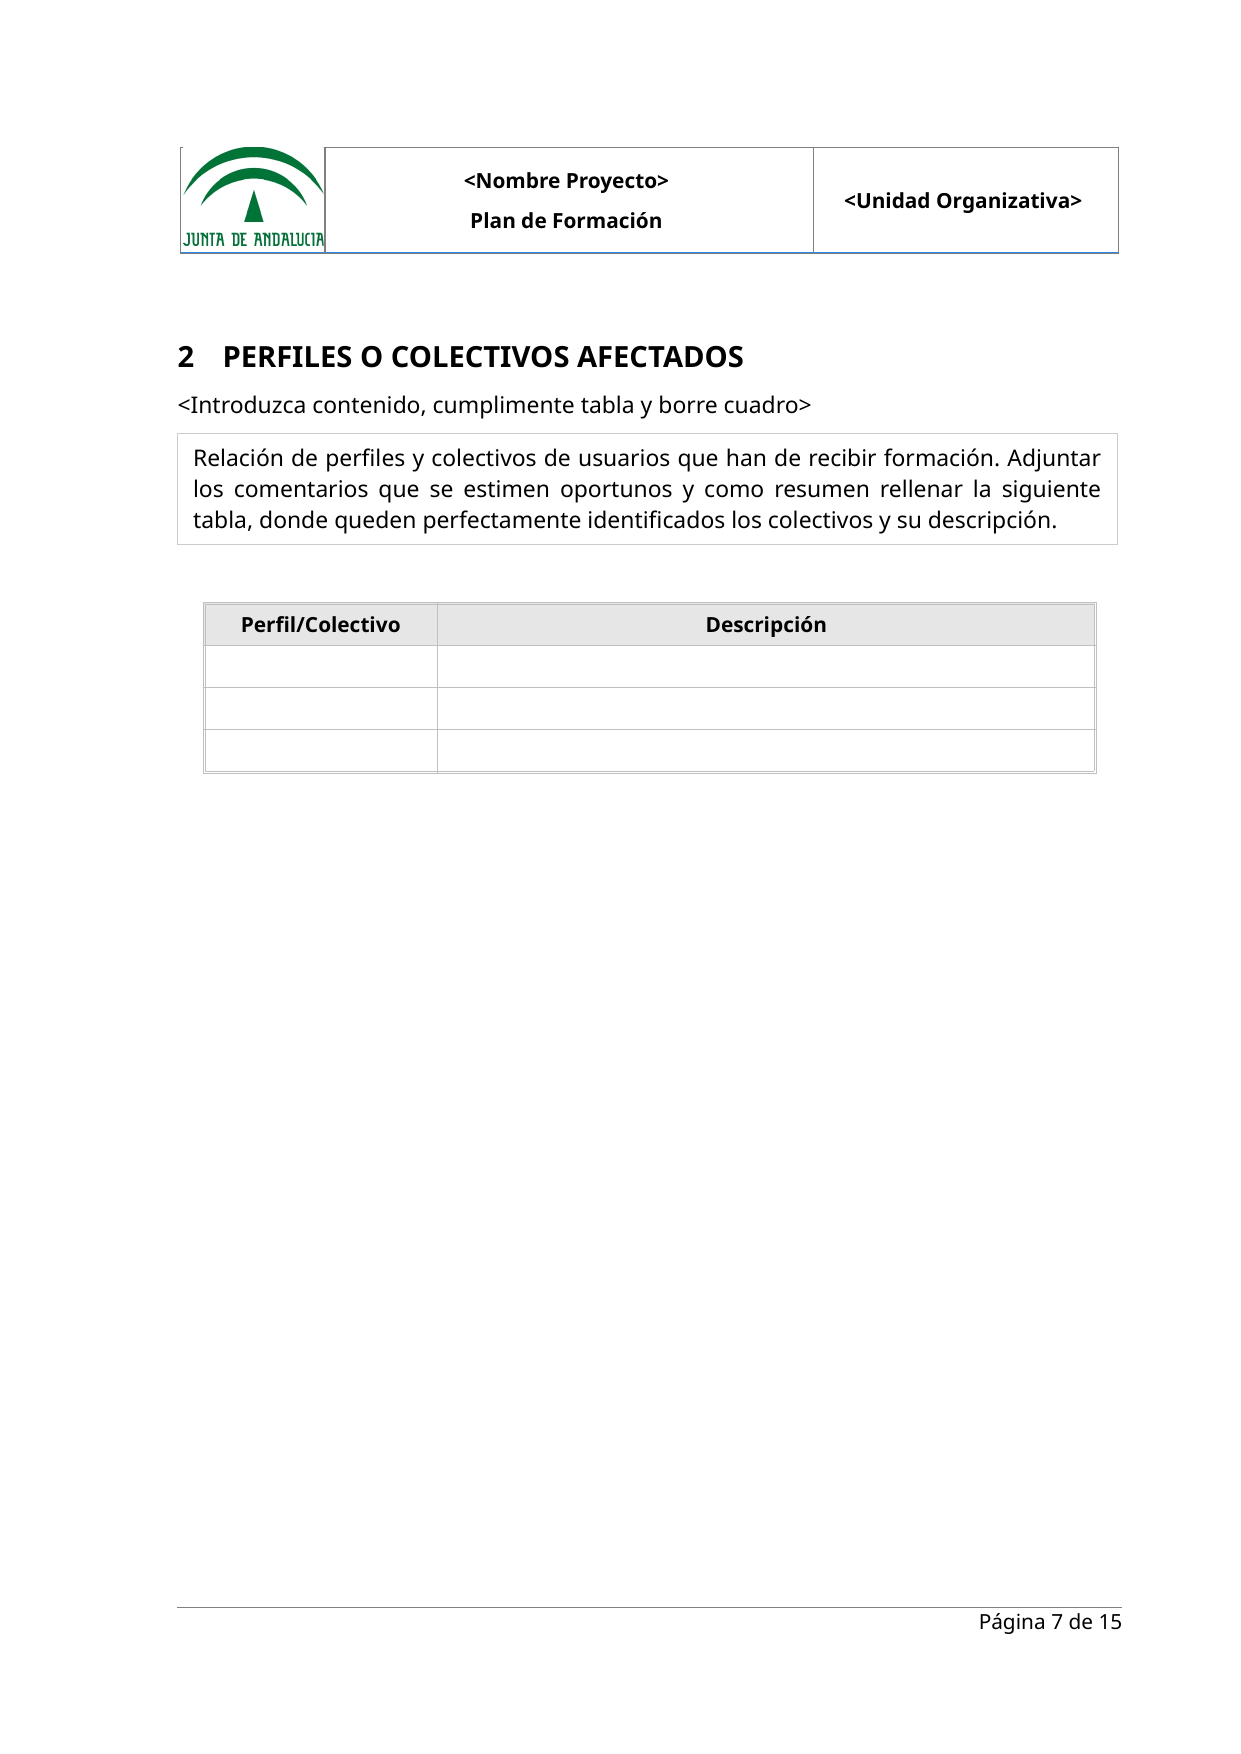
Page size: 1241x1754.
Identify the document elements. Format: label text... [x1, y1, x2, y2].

table_header Perfil/Colectivo [206, 605, 437, 645]
table_cell [438, 646, 1094, 687]
picture [183, 147, 324, 246]
subtitle PERFILES O COLECTIVOS AFECTADOS [177, 336, 1122, 376]
text Relación de perfiles y colectivos de usuarios que han de recibir formación. Adjuntar los comentarios que se estimen oportunos y como resumen rellenar la siguiente tabla, donde queden perfectamente identificados los colectivos y su descripción. [193, 442, 1102, 536]
table_cell [438, 730, 1094, 771]
table_cell [438, 688, 1094, 729]
table_header Descripción [438, 605, 1094, 645]
text <Introduzca contenido, cumplimente tabla y borre cuadro> [177, 389, 1122, 420]
table_cell [206, 646, 437, 687]
table_cell [206, 730, 437, 771]
table_cell [206, 688, 437, 729]
